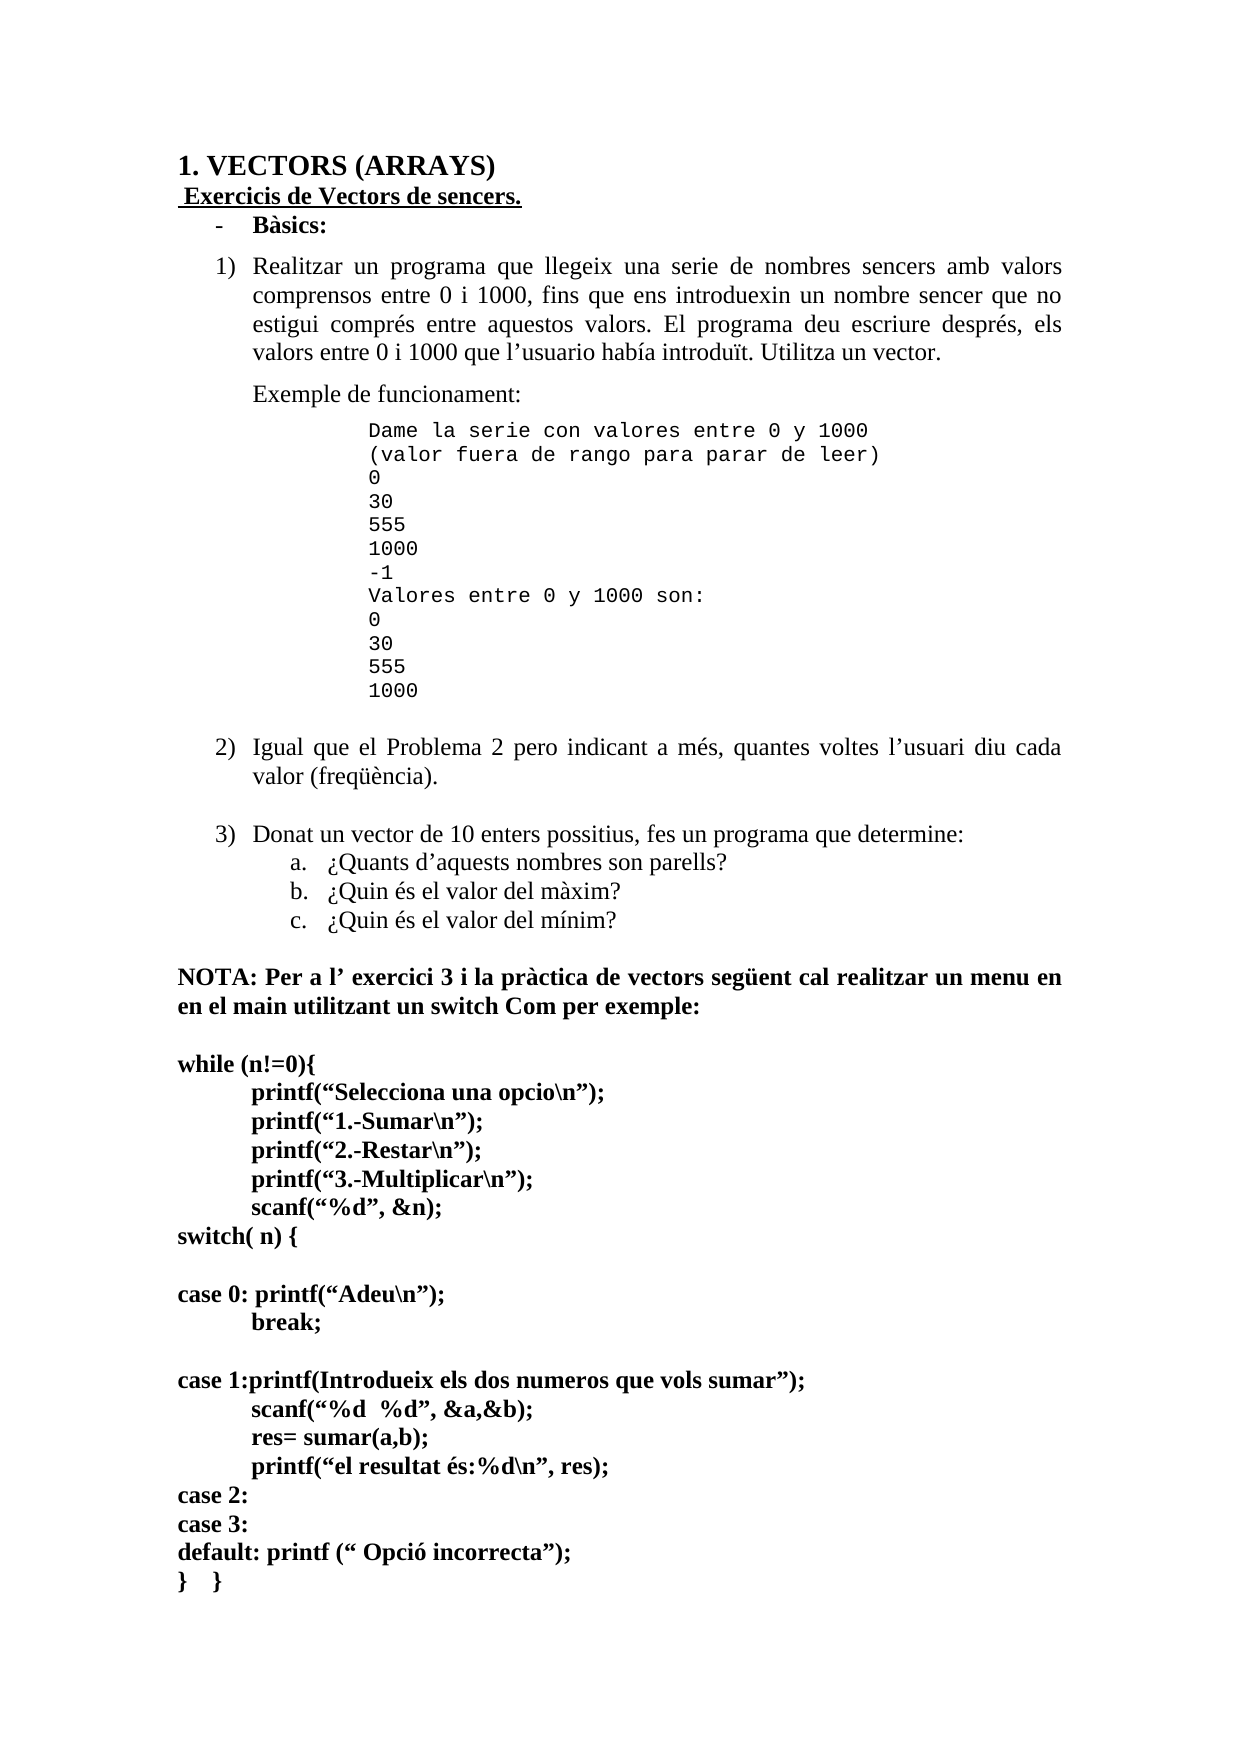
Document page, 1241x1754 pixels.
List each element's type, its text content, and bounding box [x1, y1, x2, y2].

text 30 [177, 491, 1063, 514]
list Bàsics: [215, 210, 1063, 239]
list ¿Quin és el valor del màxim? [290, 876, 1063, 905]
text 555 [177, 656, 1063, 680]
text 0 [177, 609, 1063, 633]
text Exercicis de Vectors de sencers. [177, 181, 1063, 210]
text NOTA: Per a l’ exercici 3 i la pràctica de vectors següent cal realitzar un menu en en el main utilitzant un switch Com per exemple: [177, 962, 1063, 1020]
text printf(“2.-Restar\n”); [177, 1135, 1063, 1164]
text printf(“Selecciona una opcio\n”); [177, 1077, 1063, 1106]
list Realitzar un programa que llegeix una serie de nombres sencers amb valors comprensos entre 0 i 1000, fins que ens introduexin un nombre sencer que no estigui comprés entre aquestos valors. El programa deu escriure després, els valors entre 0 i 1000 que l’usuario había introduït. Utilitza un vector. [215, 251, 1063, 366]
text case 2: [177, 1480, 1063, 1509]
text default: printf (“ Opció incorrecta”); [177, 1537, 1063, 1566]
text scanf(“%d %d”, &a,&b); [177, 1394, 1063, 1422]
text Valores entre 0 y 1000 son: [177, 585, 1063, 609]
text case 0: printf(“Adeu\n”); [177, 1279, 1063, 1307]
text } } [177, 1566, 1063, 1595]
list Igual que el Problema 2 pero indicant a més, quantes voltes l’usuari diu cada valor (freqüència). [215, 732, 1063, 790]
text case 1:printf(Introdueix els dos numeros que vols sumar”); [177, 1365, 1063, 1394]
text while (n!=0){ [177, 1049, 1063, 1077]
text printf(“3.-Multiplicar\n”); [177, 1164, 1063, 1192]
text 30 [177, 633, 1063, 656]
list ¿Quants d’aquests nombres son parells? [290, 847, 1063, 876]
text (valor fuera de rango para parar de leer) [177, 443, 1063, 467]
text 0 [177, 467, 1063, 491]
text -1 [177, 562, 1063, 585]
list ¿Quin és el valor del mínim? [290, 905, 1063, 934]
text switch( n) { [177, 1221, 1063, 1250]
text printf(“1.-Sumar\n”); [177, 1106, 1063, 1135]
list Donat un vector de 10 enters possitius, fes un programa que determine: [215, 819, 1063, 847]
text printf(“el resultat és:%d\n”, res); [177, 1451, 1063, 1480]
text 1000 [177, 538, 1063, 562]
text 555 [177, 514, 1063, 538]
text Dame la serie con valores entre 0 y 1000 [177, 420, 1063, 443]
text break; [177, 1307, 1063, 1336]
text res= sumar(a,b); [177, 1422, 1063, 1451]
text 1. VECTORS (ARRAYS) [177, 148, 1063, 181]
text scanf(“%d”, &n); [177, 1192, 1063, 1221]
text 1000 [177, 680, 1063, 704]
text case 3: [177, 1509, 1063, 1537]
text Exemple de funcionament: [252, 379, 1063, 407]
